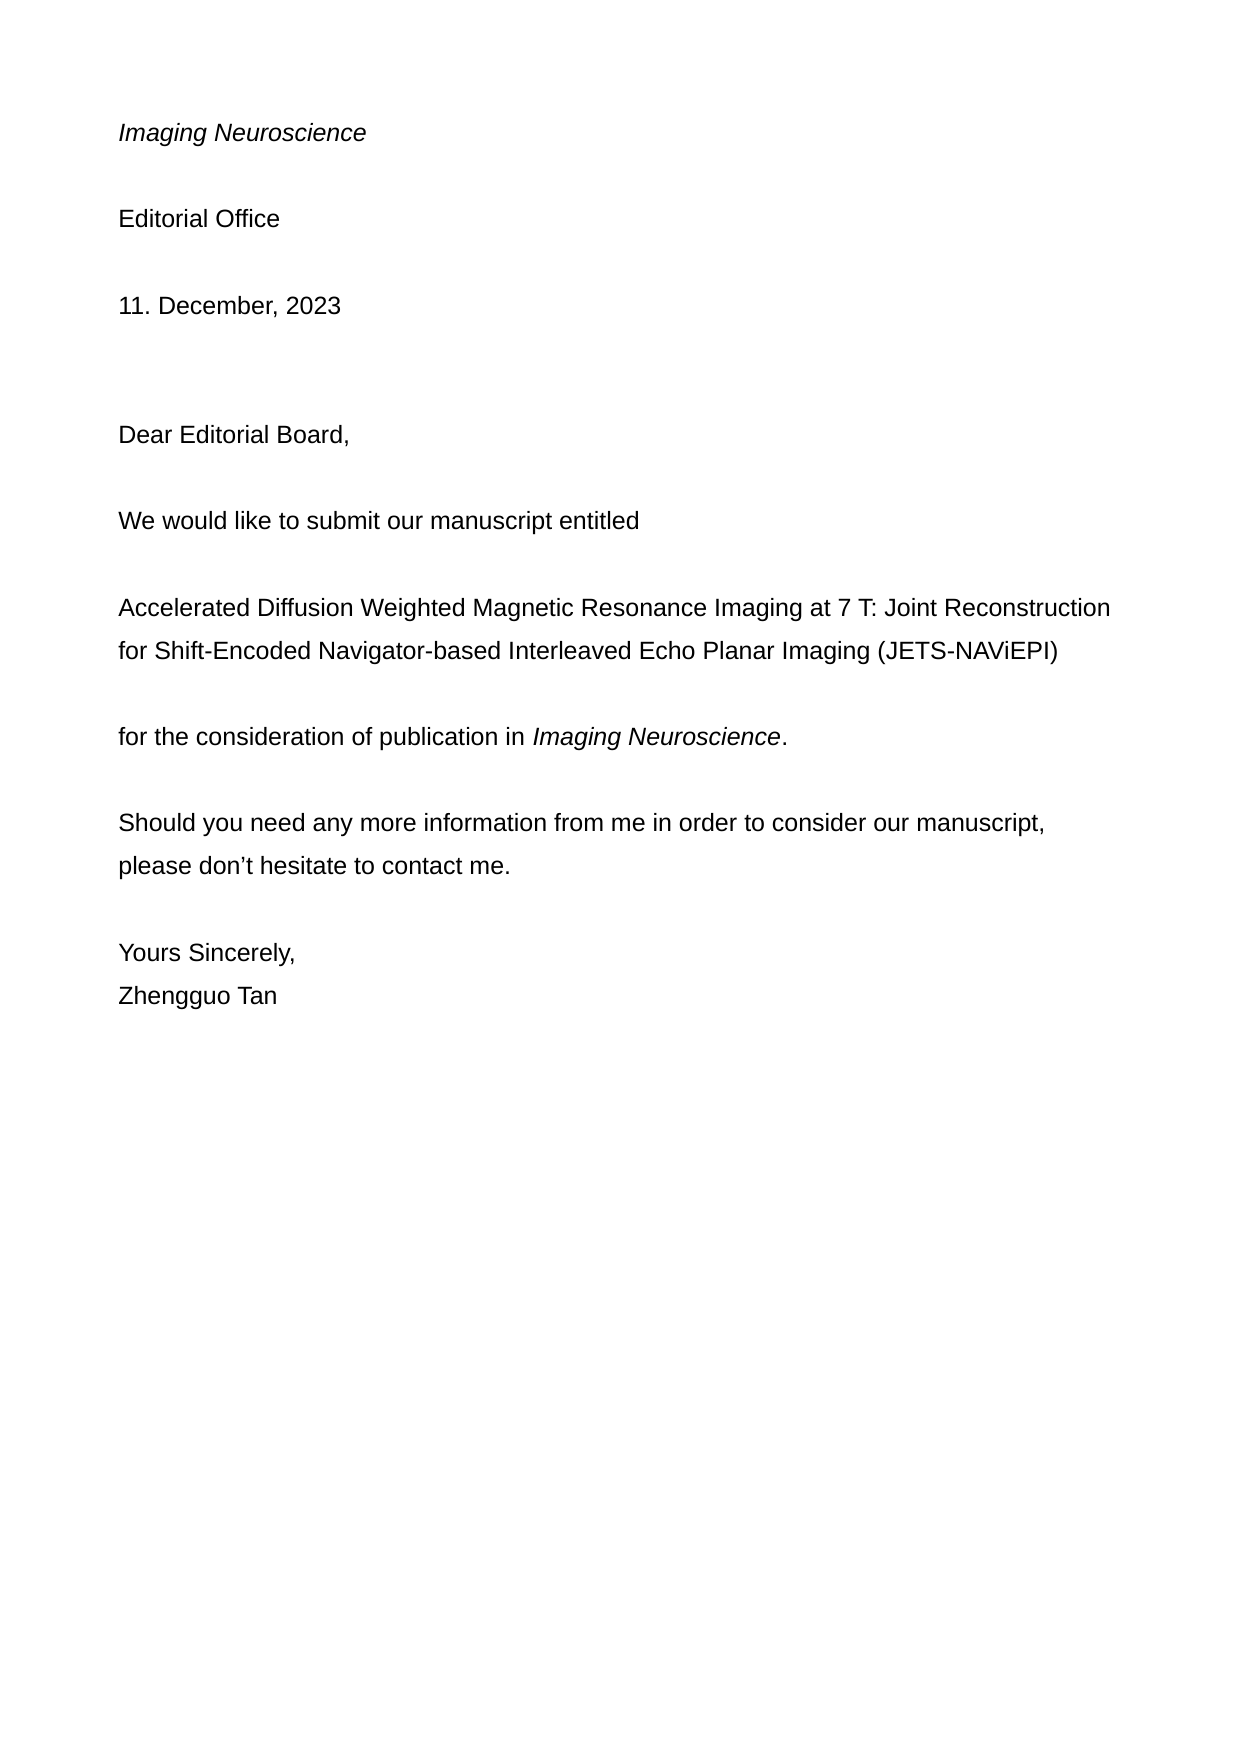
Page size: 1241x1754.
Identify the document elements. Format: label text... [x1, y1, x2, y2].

text Editorial Office [118, 204, 1122, 233]
text Dear Editorial Board, [118, 420, 1122, 449]
text We would like to submit our manuscript entitled [118, 506, 1122, 535]
text Yours Sincerely, [118, 937, 1122, 966]
text Zhengguo Tan [118, 981, 1122, 1009]
text Accelerated Diffusion Weighted Magnetic Resonance Imaging at 7 T: Joint Reconstruction for Shift-Encoded Navigator-based Interleaved Echo Planar Imaging (JETS-NAViEPI) [118, 592, 1122, 664]
text Imaging Neuroscience [118, 118, 1122, 147]
text for the consideration of publication in Imaging Neuroscience. [118, 722, 1122, 751]
text 11. December, 2023 [118, 291, 1122, 319]
text Should you need any more information from me in order to consider our manuscript, please don’t hesitate to contact me. [118, 808, 1122, 880]
